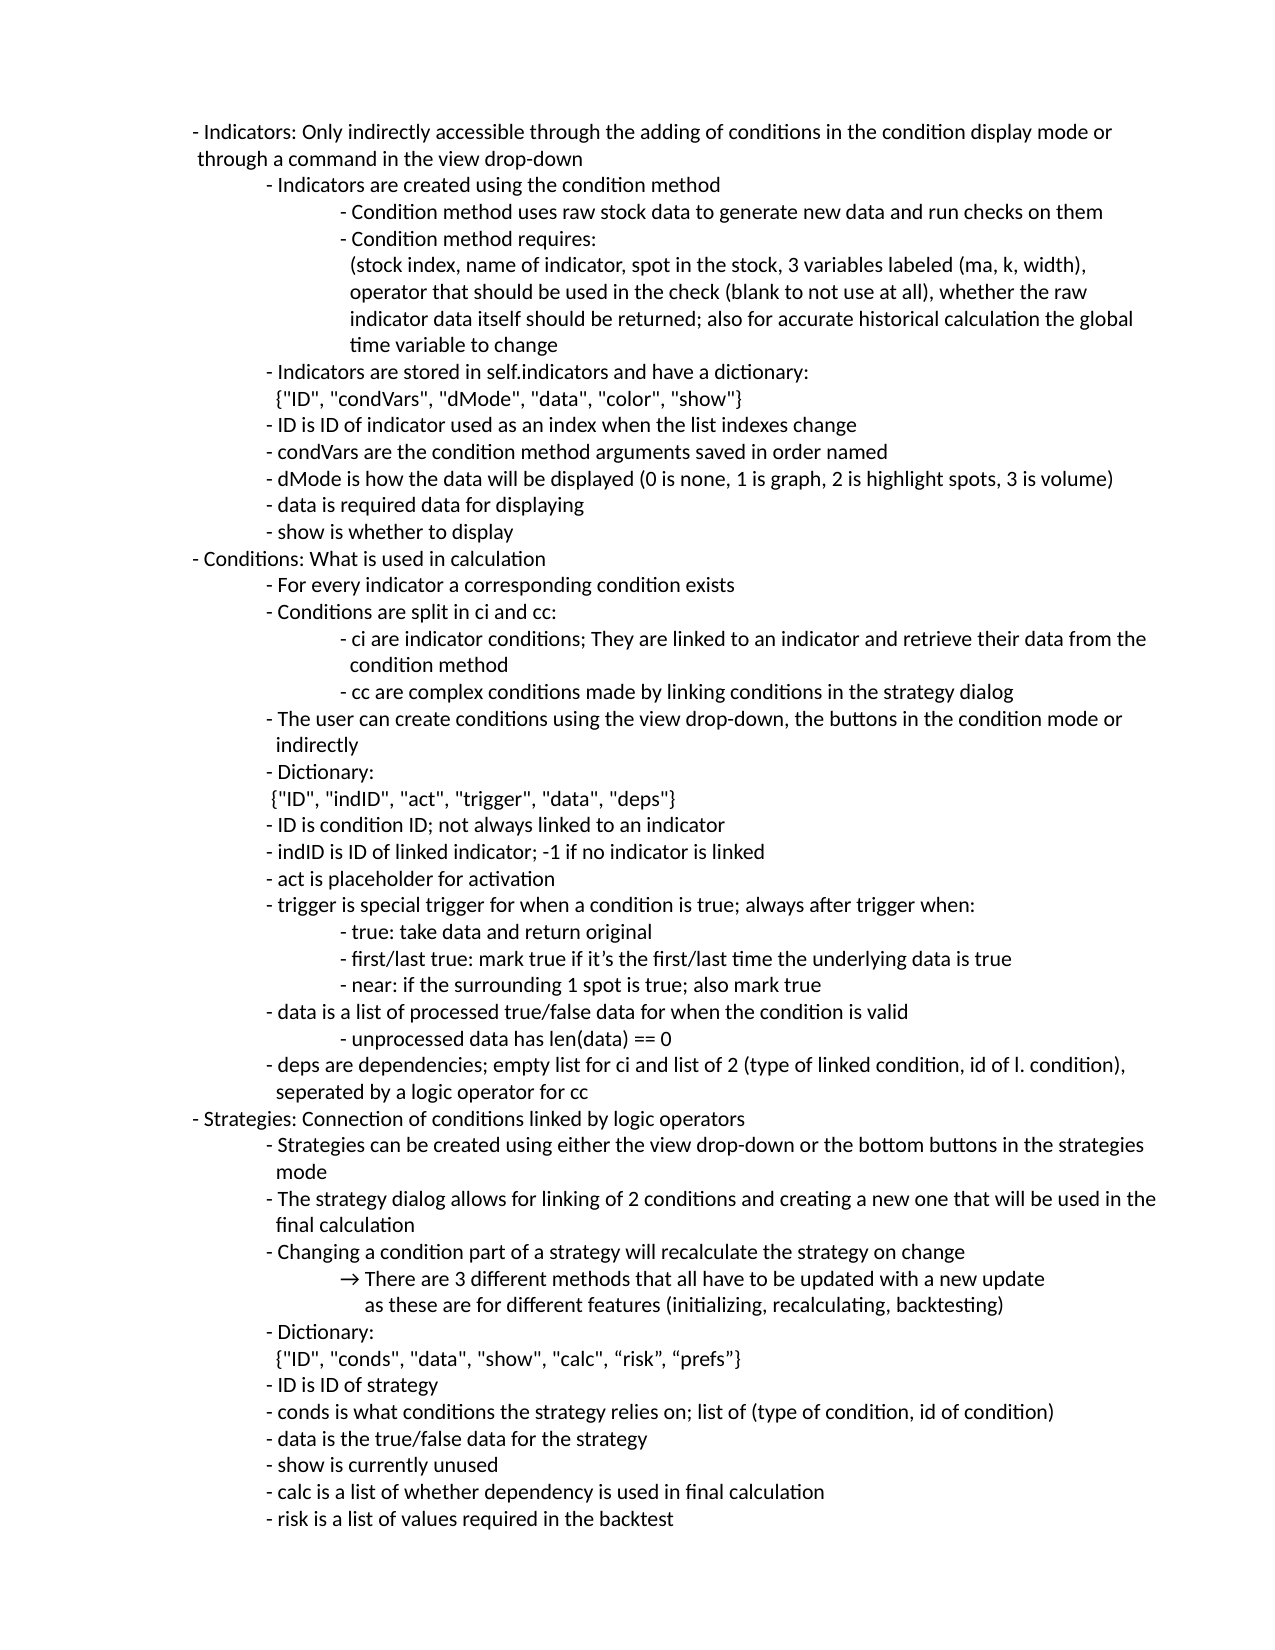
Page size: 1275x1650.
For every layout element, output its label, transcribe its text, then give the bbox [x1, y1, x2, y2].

text - Condition method uses raw stock data to generate new data and run checks on them [118, 198, 1157, 225]
text - Indicators are created using the condition method [118, 171, 1157, 198]
text - Indicators: Only indirectly accessible through the adding of conditions in the condition display mode or through a command in the view drop-down [118, 118, 1157, 171]
text (stock index, name of indicator, spot in the stock, 3 variables labeled (ma, k, width), operator that should be used in the check (blank to not use at all), whether the raw indicator data itself should be returned; also for accurate historical calculation the global time variable to change - Indicators are stored in self.indicators and have a dictionary: [118, 251, 1157, 385]
text - ci are indicator conditions; They are linked to an indicator and retrieve their data from the condition method - cc are complex conditions made by linking conditions in the strategy dialog - The user can create conditions using the view drop-down, the buttons in the condition mode or indirectly - Dictionary: {"ID", "indID", "act", "trigger", "data", "deps"} - ID is condition ID; not always linked to an indicator - indID is ID of linked indicator; -1 if no indicator is linked - act is placeholder for activation - trigger is special trigger for when a condition is true; always after trigger when: - true: take data and return original - first/last true: mark true if it’s the first/last time the underlying data is true - near: if the surrounding 1 spot is true; also mark true - data is a list of processed true/false data for when the condition is valid - unprocessed data has len(data) == 0 - deps are dependencies; empty list for ci and list of 2 (type of linked condition, id of l. condition), seperated by a logic operator for cc - Strategies: Connection of conditions linked by logic operators - Strategies can be created using either the view drop-down or the bottom buttons in the strategies mode - The strategy dialog allows for linking of 2 conditions and creating a new one that will be used in the final calculation - Changing a condition part of a strategy will recalculate the strategy on change → There are 3 different methods that all have to be updated with a new update as these are for different features (initializing, recalculating, backtesting) - Dictionary: {"ID", "conds", "data", "show", "calc", “risk”, “prefs”} - ID is ID of strategy - conds is what conditions the strategy relies on; list of (type of condition, id of condition) - data is the true/false data for the strategy - show is currently unused - calc is a list of whether dependency is used in final calculation - risk is a list of values required in the backtest [118, 625, 1157, 1531]
text - Condition method requires: [118, 225, 1157, 251]
text {"ID", "condVars", "dMode", "data", "color", "show"} - ID is ID of indicator used as an index when the list indexes change - condVars are the condition method arguments saved in order named - dMode is how the data will be displayed (0 is none, 1 is graph, 2 is highlight spots, 3 is volume) - data is required data for displaying - show is whether to display - Conditions: What is used in calculation - For every indicator a corresponding condition exists - Conditions are split in ci and cc: [118, 385, 1157, 625]
